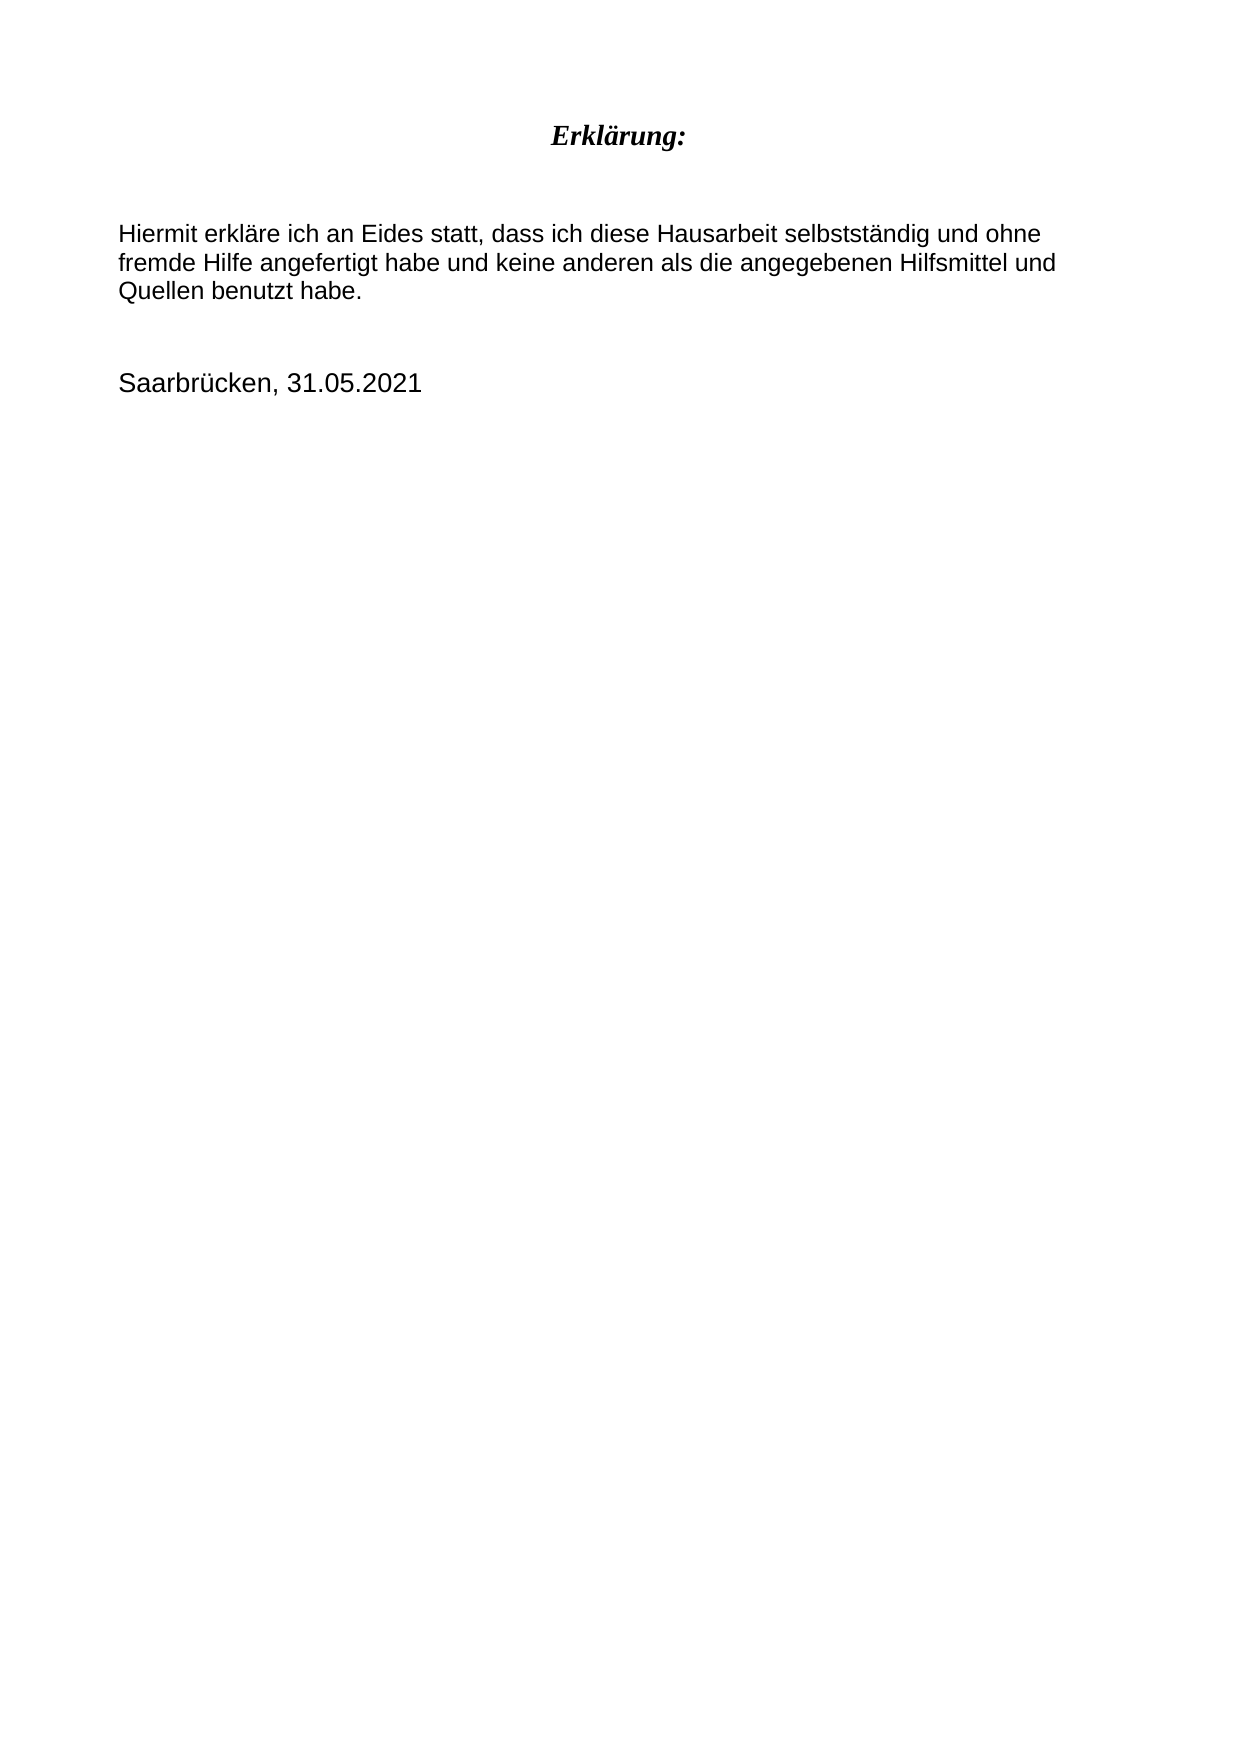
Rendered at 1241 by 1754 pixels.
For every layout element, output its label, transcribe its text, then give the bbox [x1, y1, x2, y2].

text Hiermit erkläre ich an Eides statt, dass ich diese Hausarbeit selbstständig und ohne fremde Hilfe angefertigt habe und keine anderen als die angegebenen Hilfsmittel und Quellen benutzt habe. [118, 219, 1122, 305]
text Saarbrücken, 31.05.2021 [118, 367, 1122, 399]
text Erklärung: [118, 118, 1122, 152]
